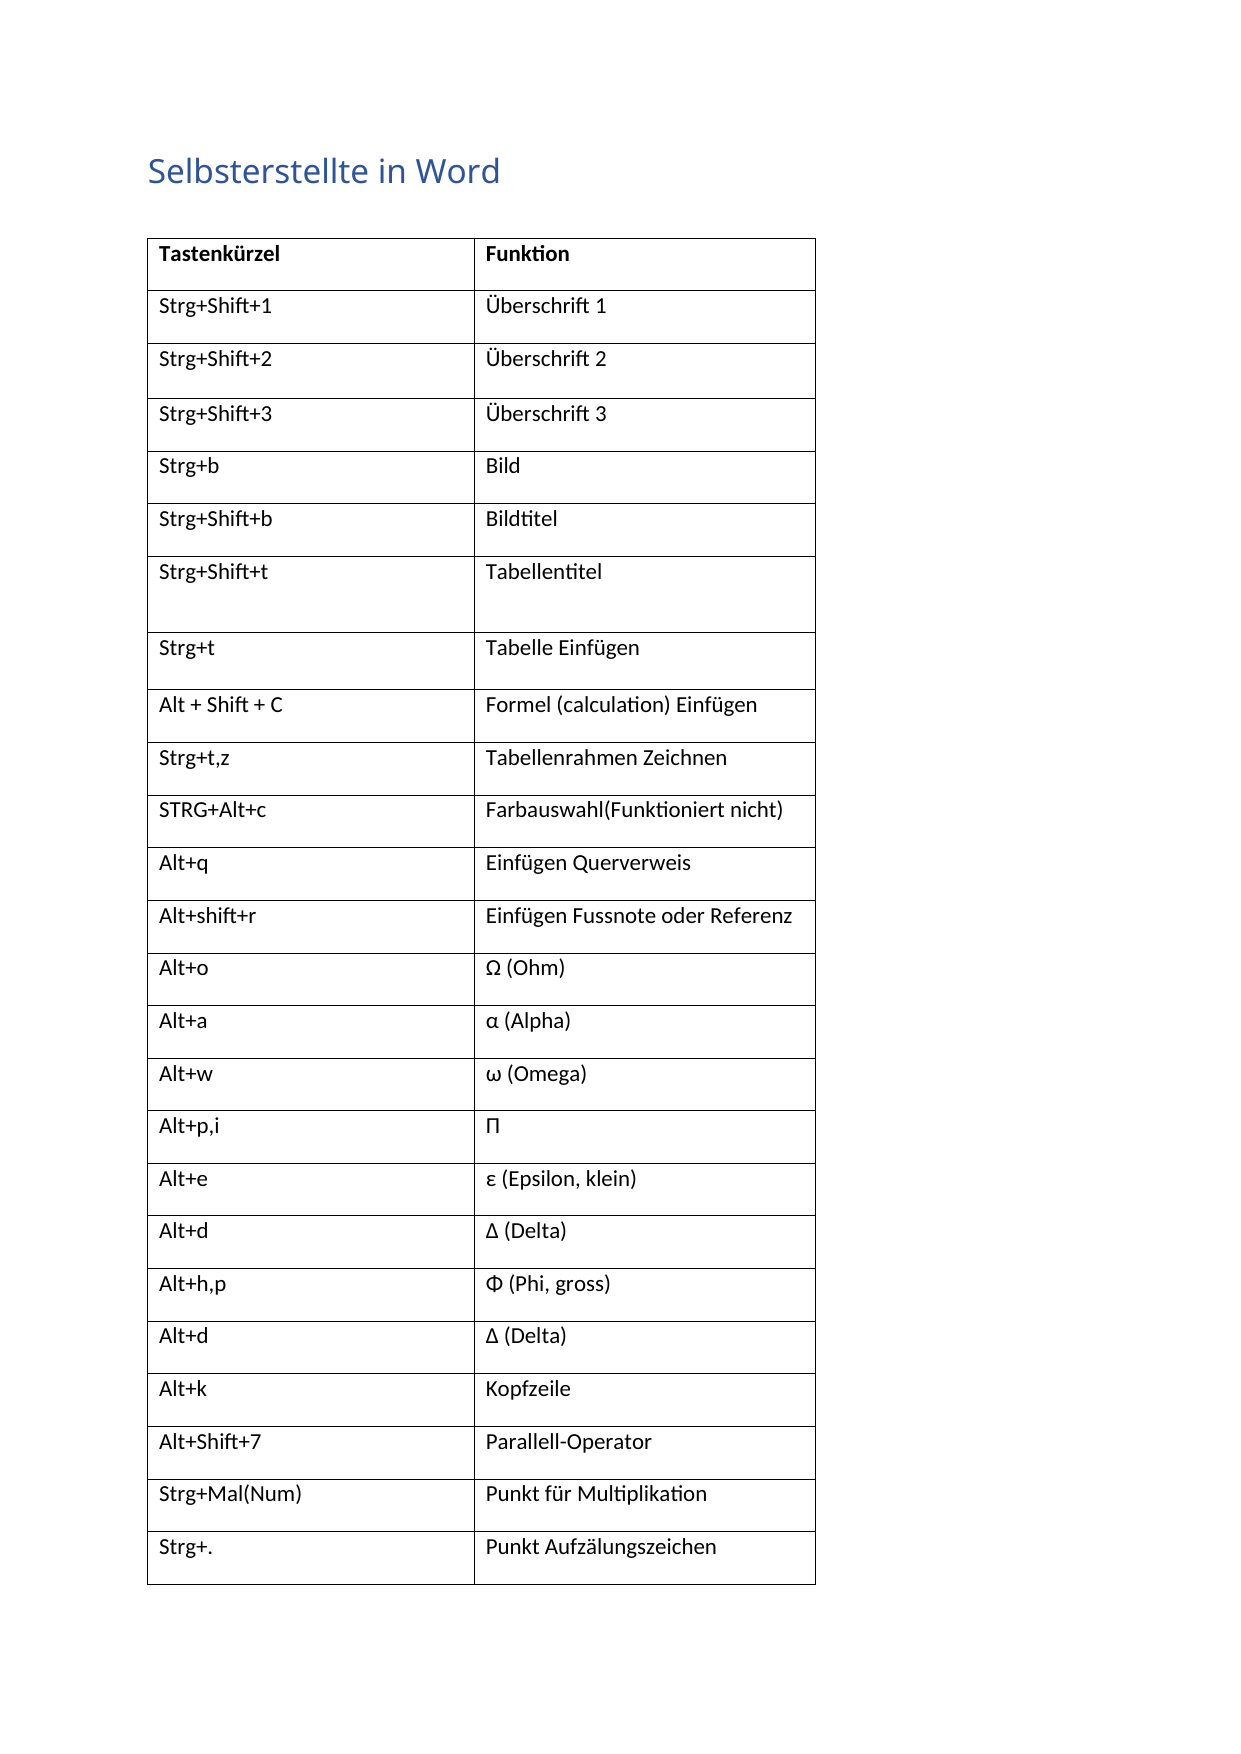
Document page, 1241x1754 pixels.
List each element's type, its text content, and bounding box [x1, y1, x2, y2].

table_cell Π [475, 1111, 815, 1163]
table_cell Strg+Mal(Num) [148, 1480, 474, 1531]
table_cell Tabellenrahmen Zeichnen [475, 743, 815, 794]
table_cell Strg+Shift+3 [148, 399, 474, 451]
table_cell Strg+Shift+b [148, 504, 474, 556]
table_cell Punkt Aufzälungszeichen [475, 1532, 815, 1584]
table_cell Φ (Phi, gross) [475, 1269, 815, 1321]
table_cell Strg+Shift+2 [148, 344, 474, 398]
table_cell Ω (Ohm) [475, 954, 815, 1005]
table_header Funktion [475, 239, 815, 290]
table_cell Einfügen Querverweis [475, 848, 815, 900]
table_cell α (Alpha) [475, 1006, 815, 1058]
table_header Tastenkürzel [148, 239, 474, 290]
table_cell Δ (Delta) [475, 1216, 815, 1268]
table_cell Alt+a [148, 1006, 474, 1058]
table_cell STRG+Alt+c [148, 796, 474, 847]
table_cell Bildtitel [475, 504, 815, 556]
table_cell Alt+e [148, 1164, 474, 1215]
table_cell Kopfzeile [475, 1374, 815, 1426]
table_cell Alt+w [148, 1059, 474, 1110]
table_cell Strg+t [148, 633, 474, 689]
table_cell Überschrift 1 [475, 291, 815, 343]
table_cell Δ (Delta) [475, 1322, 815, 1373]
table_cell Alt+q [148, 848, 474, 900]
table_cell Alt+o [148, 954, 474, 1005]
table_cell Alt+p,i [148, 1111, 474, 1163]
table_cell ε (Epsilon, klein) [475, 1164, 815, 1215]
table_cell Alt + Shift + C [148, 690, 474, 742]
table_cell Formel (calculation) Einfügen [475, 690, 815, 742]
table_cell Alt+shift+r [148, 901, 474, 952]
table_cell Alt+d [148, 1216, 474, 1268]
table_cell Tabelle Einfügen [475, 633, 815, 689]
table_cell Bild [475, 452, 815, 503]
table_cell Parallell-Operator [475, 1427, 815, 1478]
table_cell Farbauswahl(Funktioniert nicht) [475, 796, 815, 847]
subtitle Selbsterstellte in Word [148, 148, 1093, 193]
table_cell Strg+Shift+1 [148, 291, 474, 343]
table_cell ω (Omega) [475, 1059, 815, 1110]
table_cell Strg+Shift+t [148, 557, 474, 632]
table_cell Alt+d [148, 1322, 474, 1373]
table_cell Strg+. [148, 1532, 474, 1584]
table_cell Alt+h,p [148, 1269, 474, 1321]
table_cell Überschrift 2 [475, 344, 815, 398]
table_cell Einfügen Fussnote oder Referenz [475, 901, 815, 952]
table_cell Tabellentitel [475, 557, 815, 632]
table_cell Alt+Shift+7 [148, 1427, 474, 1478]
table_cell Punkt für Multiplikation [475, 1480, 815, 1531]
table_cell Überschrift 3 [475, 399, 815, 451]
table_cell Strg+b [148, 452, 474, 503]
table_cell Strg+t,z [148, 743, 474, 794]
table_cell Alt+k [148, 1374, 474, 1426]
